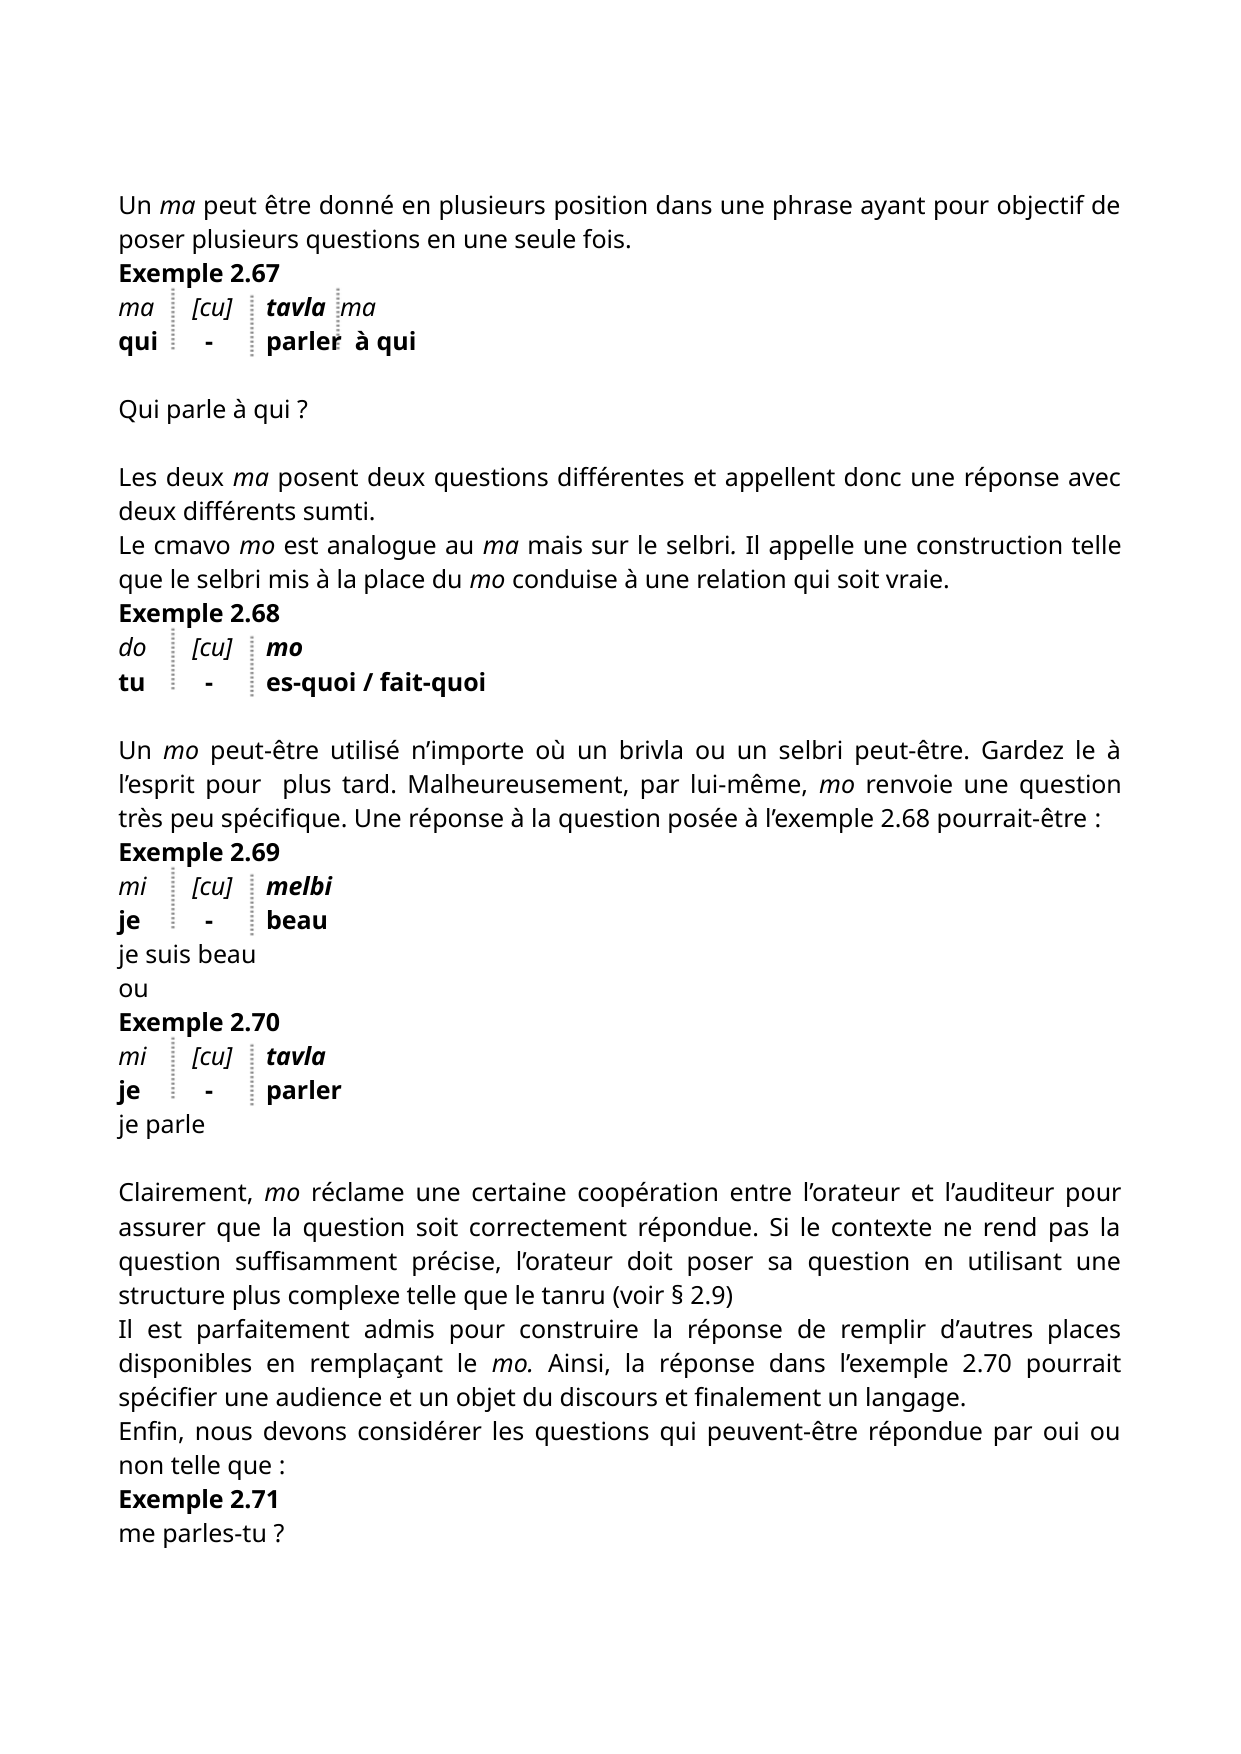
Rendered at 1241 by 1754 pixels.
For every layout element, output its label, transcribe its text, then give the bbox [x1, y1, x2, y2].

text Les deux ma posent deux questions différentes et appellent donc une réponse avec deux différents sumti. [118, 460, 1122, 528]
text tu [118, 664, 244, 698]
text Exemple 2.70 [118, 1005, 1122, 1039]
text Clairement, mo réclame une certaine coopération entre l’orateur et l’auditeur pour assurer que la question soit correctement répondue. Si le contexte ne rend pas la question suffisamment précise, l’orateur doit poser sa question en utilisant une structure plus complexe telle que le tanru (voir § 2.9) [118, 1175, 1122, 1311]
text mi [118, 1039, 165, 1073]
text mi [118, 868, 165, 903]
text je suis beau [118, 937, 1122, 971]
text Qui parle à qui ? [118, 392, 1122, 426]
text melbi [262, 868, 1122, 903]
text Enfin, nous devons considérer les questions qui peuvent-être répondue par oui ou non telle que : [118, 1413, 1122, 1482]
text mo [262, 630, 1122, 664]
text ma [cu] tavla ma [118, 289, 165, 323]
text ou [118, 971, 1122, 1005]
text Exemple 2.69 [118, 834, 1122, 868]
picture [244, 289, 262, 361]
text ma [cu] tavla ma [348, 289, 1122, 323]
text Exemple 2.67 [118, 255, 1122, 289]
text me parles-tu ? [118, 1516, 1122, 1550]
text ma [cu] tavla ma [262, 289, 330, 323]
picture [244, 1038, 262, 1110]
text je [118, 903, 244, 937]
text [cu] [183, 868, 244, 903]
text tavla [262, 1039, 1122, 1073]
text je [118, 1073, 244, 1107]
picture [165, 1031, 183, 1103]
text - es-quoi / fait-quoi [262, 664, 1122, 698]
picture [244, 630, 262, 701]
text - parler à qui [262, 323, 1122, 358]
text je parle [118, 1107, 1122, 1141]
picture [165, 622, 183, 694]
text [cu] [183, 630, 244, 664]
text qui [118, 323, 244, 358]
text [cu] [183, 1039, 244, 1073]
text - parler [262, 1073, 1122, 1107]
text Un ma peut être donné en plusieurs position dans une phrase ayant pour objectif de poser plusieurs questions en une seule fois. [118, 187, 1122, 255]
text Le cmavo mo est analogue au ma mais sur le selbri. Il appelle une construction telle que le selbri mis à la place du mo conduise à une relation qui soit vraie. [118, 528, 1122, 596]
picture [244, 868, 262, 940]
text do [118, 630, 165, 664]
picture [165, 282, 183, 354]
text Il est parfaitement admis pour construire la réponse de remplir d’autres places disponibles en remplaçant le mo. Ainsi, la réponse dans l’exemple 2.70 pourrait spécifier une audience et un objet du discours et finalement un langage. [118, 1311, 1122, 1413]
text - beau [262, 903, 1122, 937]
picture [330, 282, 348, 354]
text Exemple 2.71 [118, 1482, 1122, 1516]
text ma [cu] tavla ma [183, 289, 244, 323]
text Exemple 2.68 [118, 596, 1122, 630]
text Un mo peut-être utilisé n’importe où un brivla ou un selbri peut-être. Gardez le à l’esprit pour plus tard. Malheureusement, par lui-même, mo renvoie une question très peu spécifique. Une réponse à la question posée à l’exemple 2.68 pourrait-être : [118, 732, 1122, 834]
picture [165, 861, 183, 933]
